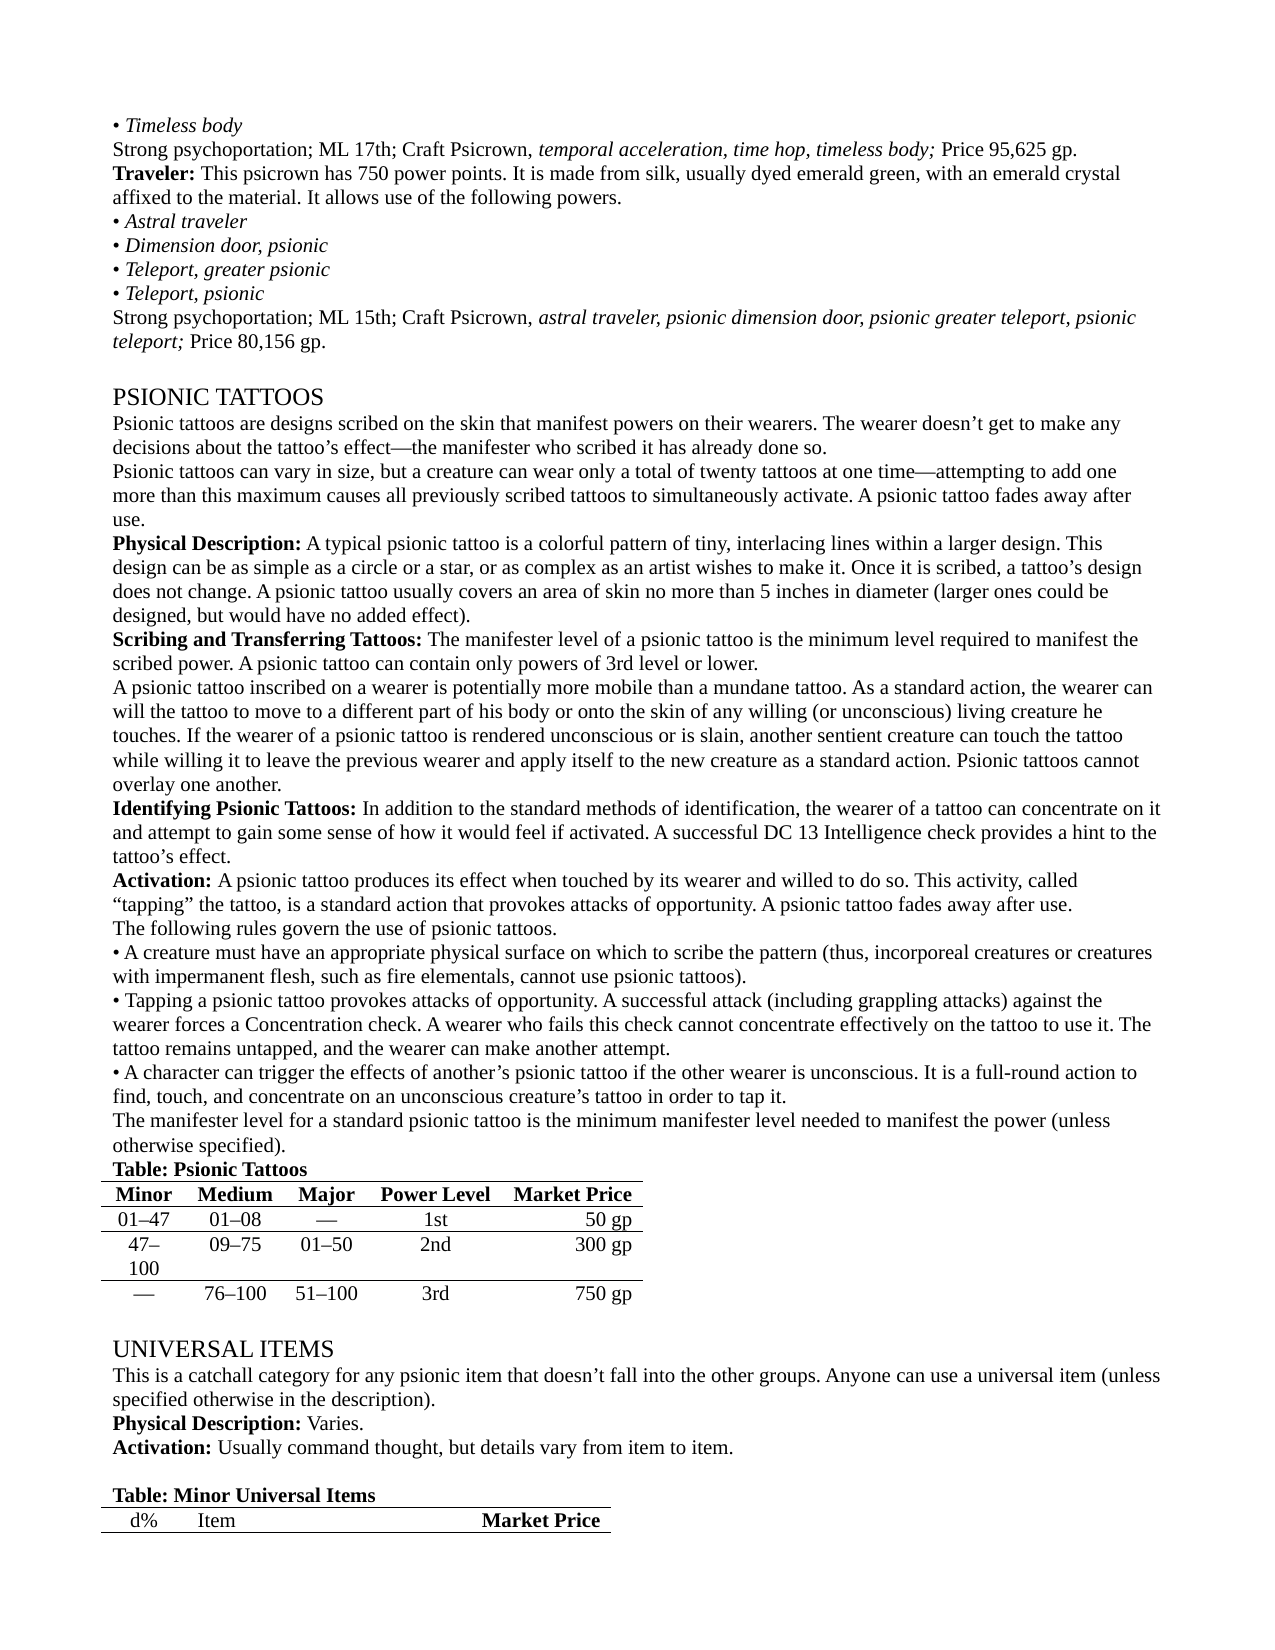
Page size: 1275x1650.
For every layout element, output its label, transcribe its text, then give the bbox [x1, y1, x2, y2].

table_cell 300 gp [502, 1232, 643, 1280]
text • A creature must have an appropriate physical surface on which to scribe the pattern (thus, incorporeal creatures or creatures with impermanent flesh, such as fire elementals, cannot use psionic tattoos). [112, 940, 1162, 988]
text The manifester level for a standard psionic tattoo is the minimum manifester level needed to manifest the power (unless otherwise specified). [112, 1108, 1162, 1157]
text Traveler: This psicrown has 750 power points. It is made from silk, usually dyed emerald green, with an emerald crystal affixed to the material. It allows use of the following powers. [112, 161, 1162, 209]
table_cell 2nd [369, 1232, 502, 1280]
table_cell Item [186, 1508, 470, 1532]
table_cell Market Price [502, 1182, 643, 1206]
text Identifying Psionic Tattoos: In addition to the standard methods of identification, the wearer of a tattoo can concentrate on it and attempt to gain some sense of how it would feel if activated. A successful DC 13 Intelligence check provides a hint to the tattoo’s effect. [112, 796, 1162, 868]
text A psionic tattoo inscribed on a wearer is potentially more mobile than a mundane tattoo. As a standard action, the wearer can will the tattoo to move to a different part of his body or onto the skin of any willing (or unconscious) living creature he touches. If the wearer of a psionic tattoo is rendered unconscious or is slain, another sentient creature can touch the tattoo while willing it to leave the previous wearer and apply itself to the new creature as a standard action. Psionic tattoos cannot overlay one another. [112, 675, 1162, 796]
table_cell — [284, 1207, 369, 1231]
text • Teleport, psionic [112, 281, 1162, 305]
text Physical Description: Varies. [112, 1411, 1162, 1435]
table_cell 01–47 [101, 1207, 186, 1231]
table_header Table: Psionic Tattoos [101, 1157, 643, 1181]
text UNIVERSAL ITEMS [112, 1334, 1162, 1363]
table_cell Power Level [369, 1182, 502, 1206]
table_cell 01–50 [284, 1232, 369, 1280]
table_cell Market Price [470, 1508, 611, 1532]
table_cell 09–75 [186, 1232, 284, 1280]
text Strong psychoportation; ML 17th; Craft Psicrown, temporal acceleration, time hop, timeless body; Price 95,625 gp. [112, 137, 1162, 161]
table_cell — [101, 1281, 186, 1305]
text Activation: Usually command thought, but details vary from item to item. [112, 1435, 1162, 1459]
text • A character can trigger the effects of another’s psionic tattoo if the other wearer is unconscious. It is a full-round action to find, touch, and concentrate on an unconscious creature’s tattoo in order to tap it. [112, 1060, 1162, 1108]
table_cell 76–100 [186, 1281, 284, 1305]
text This is a catchall category for any psionic item that doesn’t fall into the other groups. Anyone can use a universal item (unless specified otherwise in the description). [112, 1363, 1162, 1411]
table_cell 50 gp [502, 1207, 643, 1231]
text Scribing and Transferring Tattoos: The manifester level of a psionic tattoo is the minimum level required to manifest the scribed power. A psionic tattoo can contain only powers of 3rd level or lower. [112, 627, 1162, 675]
text PSIONIC TATTOOS [112, 382, 1162, 411]
table_cell 750 gp [502, 1281, 643, 1305]
text Psionic tattoos are designs scribed on the skin that manifest powers on their wearers. The wearer doesn’t get to make any decisions about the tattoo’s effect—the manifester who scribed it has already done so. [112, 411, 1162, 459]
table_cell Major [284, 1182, 369, 1206]
text • Timeless body [112, 112, 1162, 137]
table_cell 47–100 [101, 1232, 186, 1280]
text • Dimension door, psionic [112, 233, 1162, 257]
text Activation: A psionic tattoo produces its effect when touched by its wearer and willed to do so. This activity, called “tapping” the tattoo, is a standard action that provokes attacks of opportunity. A psionic tattoo fades away after use. [112, 868, 1162, 916]
table_cell 01–08 [186, 1207, 284, 1231]
table_cell Medium [186, 1182, 284, 1206]
text The following rules govern the use of psionic tattoos. [112, 916, 1162, 940]
table_cell 51–100 [284, 1281, 369, 1305]
text • Teleport, greater psionic [112, 257, 1162, 281]
text • Tapping a psionic tattoo provokes attacks of opportunity. A successful attack (including grappling attacks) against the wearer forces a Concentration check. A wearer who fails this check cannot concentrate effectively on the tattoo to use it. The tattoo remains untapped, and the wearer can make another attempt. [112, 988, 1162, 1060]
table_cell 3rd [369, 1281, 502, 1305]
table_cell 1st [369, 1207, 502, 1231]
table_cell d% [101, 1508, 186, 1532]
text Psionic tattoos can vary in size, but a creature can wear only a total of twenty tattoos at one time—attempting to add one more than this maximum causes all previously scribed tattoos to simultaneously activate. A psionic tattoo fades away after use. [112, 459, 1162, 531]
table_cell Minor [101, 1182, 186, 1206]
text • Astral traveler [112, 209, 1162, 233]
table_header Table: Minor Universal Items [101, 1483, 611, 1507]
text Strong psychoportation; ML 15th; Craft Psicrown, astral traveler, psionic dimension door, psionic greater teleport, psionic teleport; Price 80,156 gp. [112, 305, 1162, 353]
text Physical Description: A typical psionic tattoo is a colorful pattern of tiny, interlacing lines within a larger design. This design can be as simple as a circle or a star, or as complex as an artist wishes to make it. Once it is scribed, a tattoo’s design does not change. A psionic tattoo usually covers an area of skin no more than 5 inches in diameter (larger ones could be designed, but would have no added effect). [112, 531, 1162, 627]
